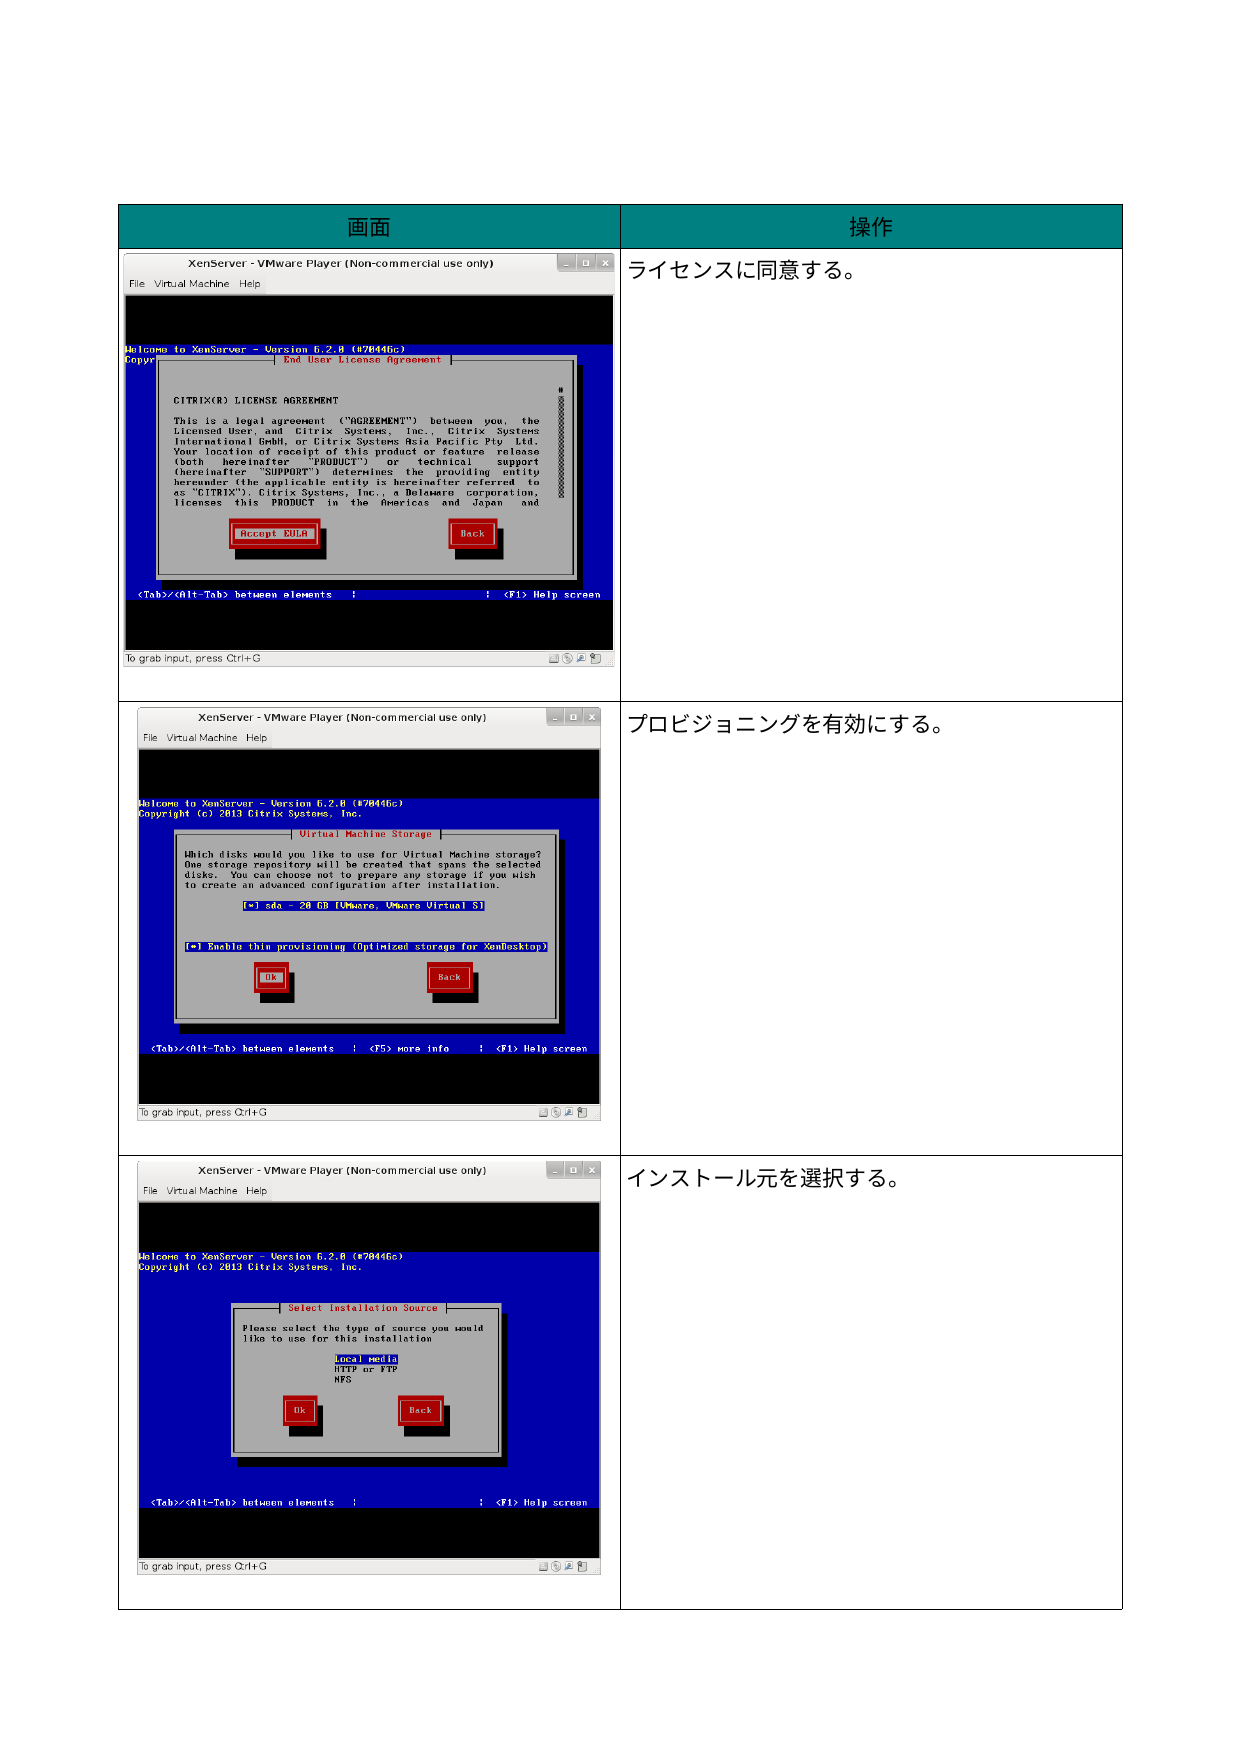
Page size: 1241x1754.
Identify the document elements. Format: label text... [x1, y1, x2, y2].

table_cell [119, 1156, 620, 1609]
table_cell プロビジョニングを有効にする。 [621, 702, 1122, 1155]
picture [137, 707, 601, 1121]
table_cell [119, 249, 620, 253]
table_cell ライセンスに同意する。 [621, 249, 1122, 701]
table_header 操作 [621, 205, 1122, 248]
picture [137, 1161, 601, 1575]
table_cell インストール元を選択する。 [621, 1156, 1122, 1609]
table_cell [119, 702, 620, 1155]
table_cell [119, 254, 620, 701]
picture [123, 253, 615, 667]
table_header 画面 [119, 205, 620, 248]
